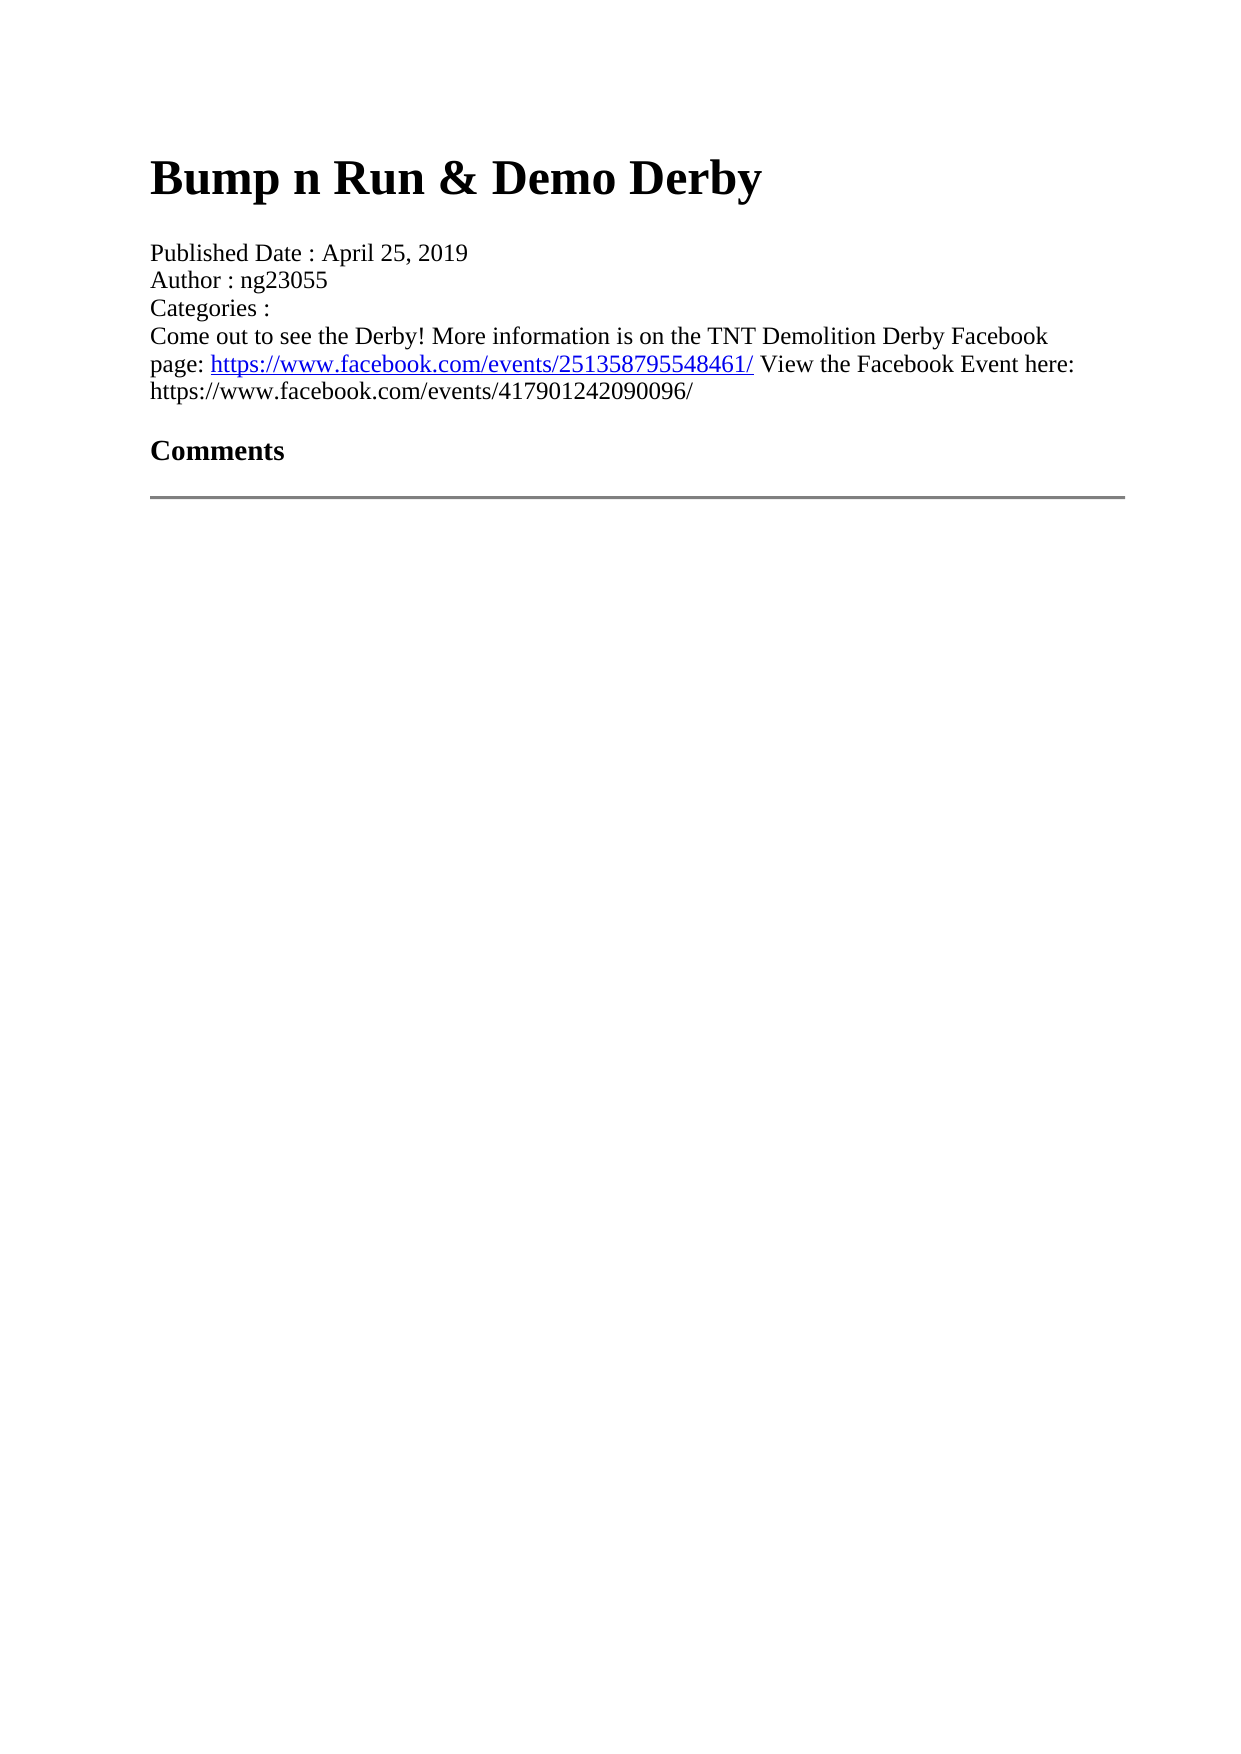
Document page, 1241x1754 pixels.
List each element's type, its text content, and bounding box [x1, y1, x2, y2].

subtitle Bump n Run & Demo Derby [150, 150, 1090, 205]
subtitle Comments [150, 434, 1090, 467]
text Published Date : April 25, 2019 Author : ng23055 Categories : Come out to see the Derby! More information is on the TNT Demolition Derby Facebook page: https://www.facebook.com/events/251358795548461/ View the Facebook Event here: https://www.facebook.com/events/417901242090096/ [150, 239, 1090, 405]
